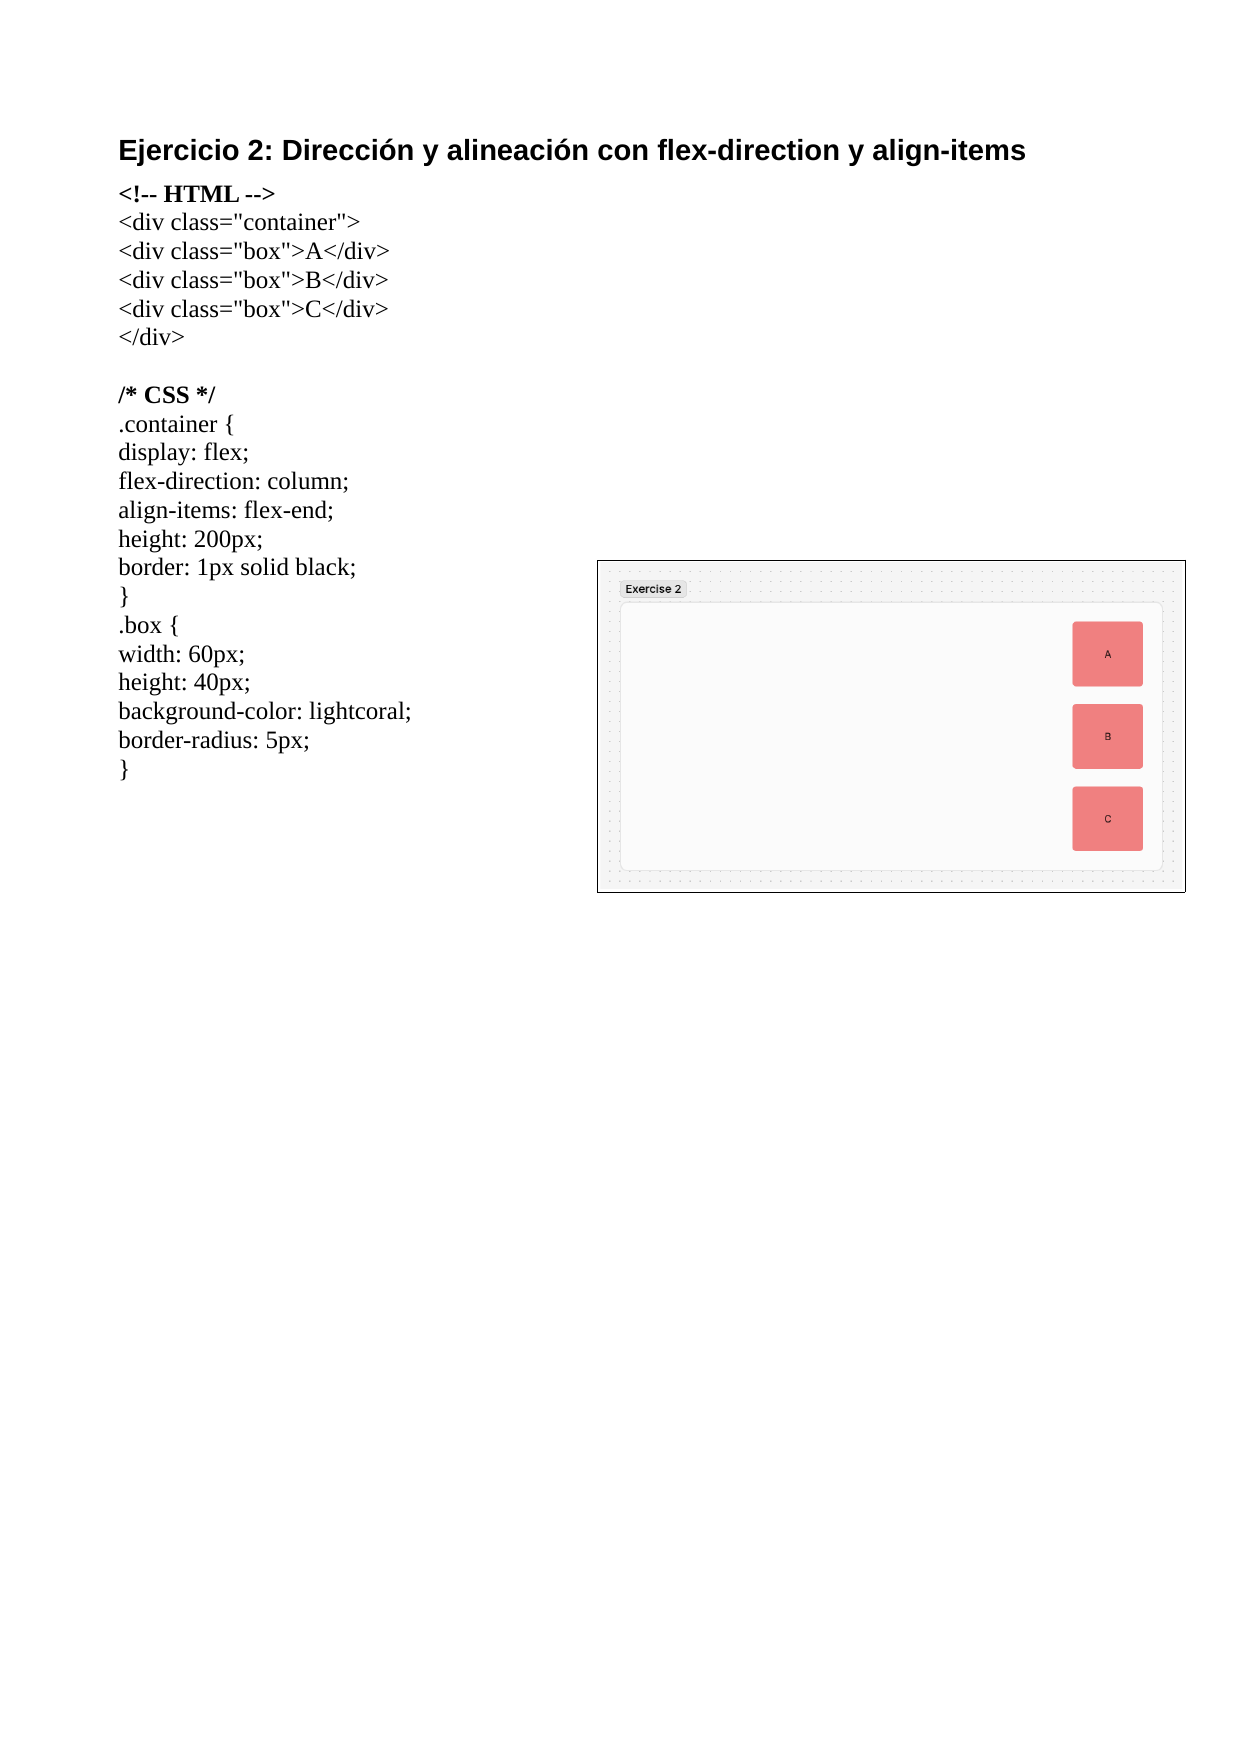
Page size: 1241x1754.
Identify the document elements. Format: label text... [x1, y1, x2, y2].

picture [600, 562, 1183, 889]
subtitle Ejercicio 2: Dirección y alineación con flex-direction y align-items [118, 133, 1122, 166]
table_header <!-- HTML --> <div class="container"> <div class="box">A</div> <div class="box">B</div> <div class="box">C</div> </div> /* CSS */ .container { display: flex; flex-direction: column; align-items: flex-end; height: 200px; border: 1px solid black; } .box { width: 60px; height: 40px; background-color: lightcoral; border-radius: 5px; } [118, 179, 1122, 782]
table_header [598, 561, 1185, 892]
